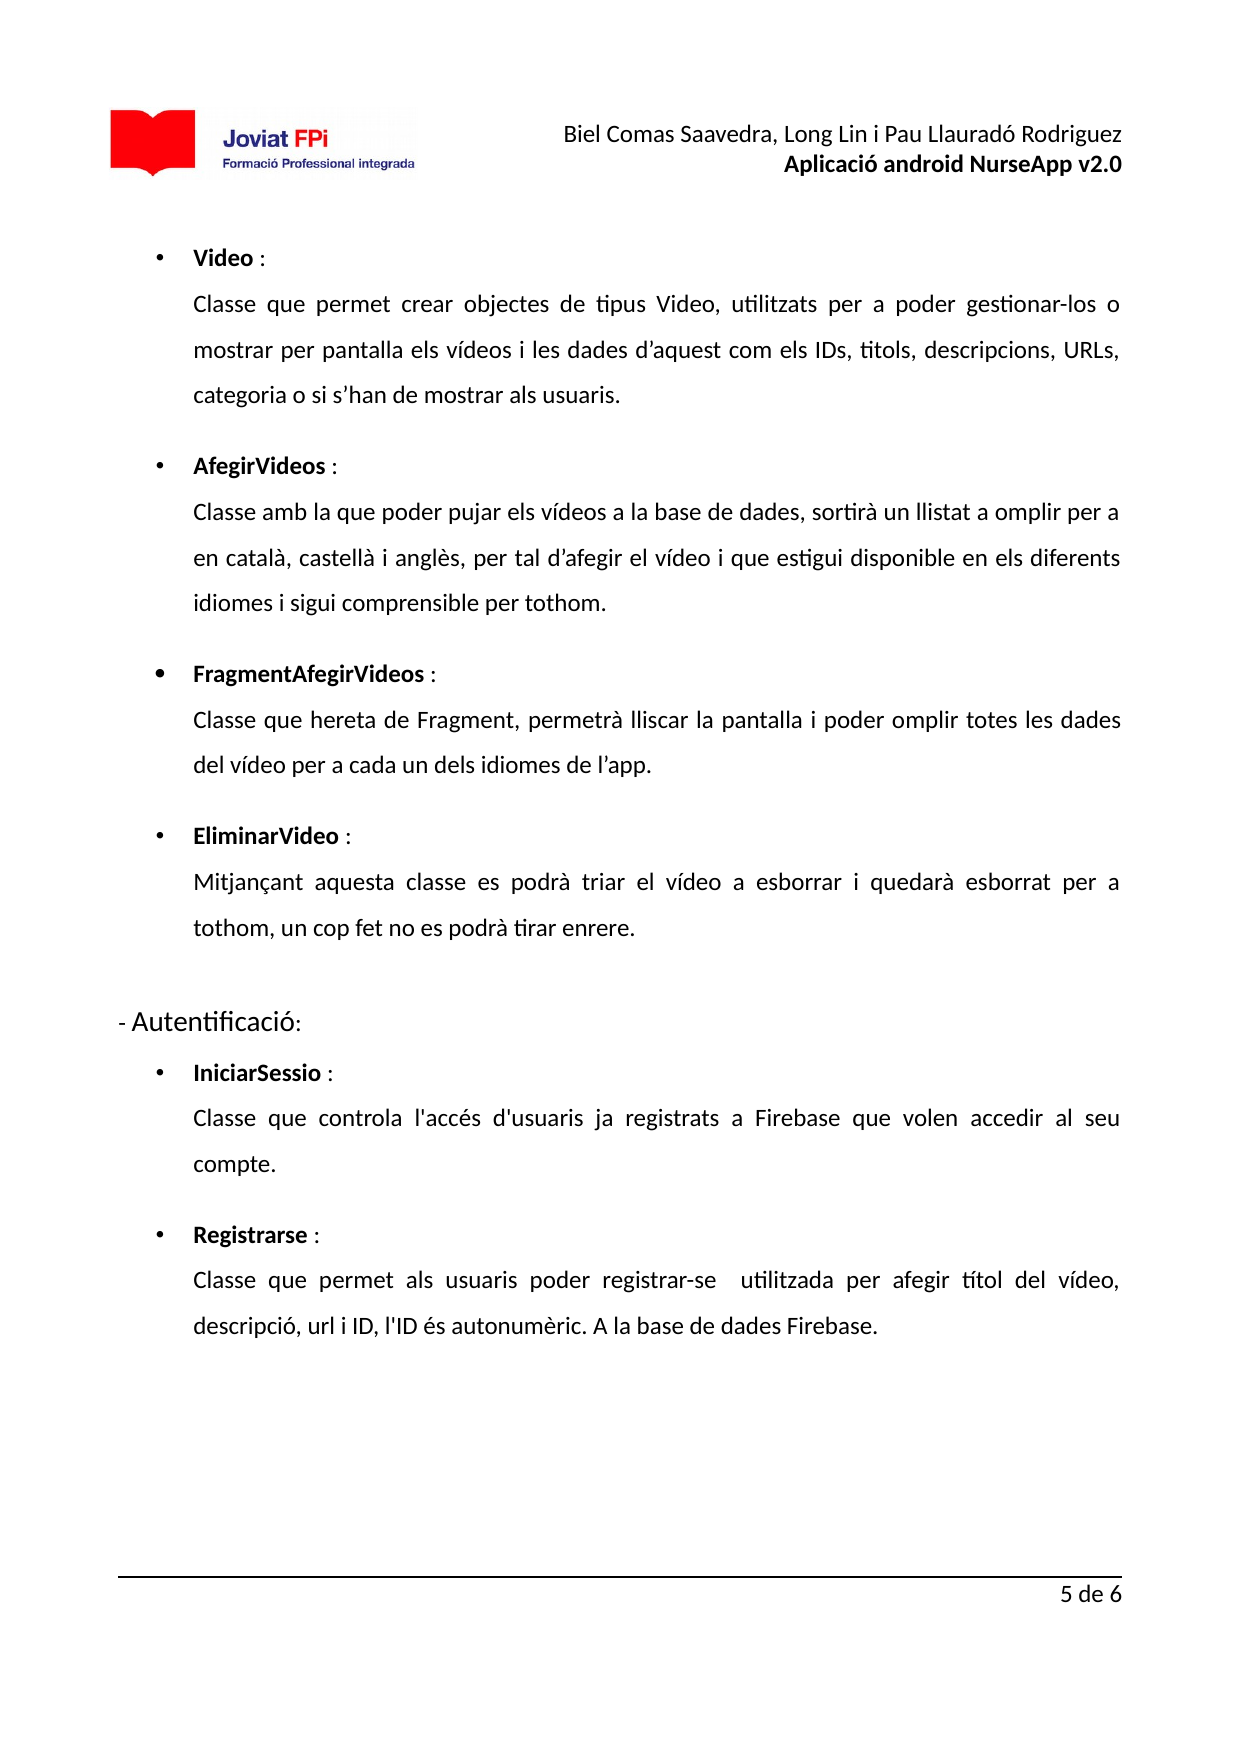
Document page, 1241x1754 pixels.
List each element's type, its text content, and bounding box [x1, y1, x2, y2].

list Video : [156, 242, 1122, 273]
text Classe amb la que poder pujar els vídeos a la base de dades, sortirà un llistat a omplir per a en català, castellà i anglès, per tal d’afegir el vídeo i que estigui disponible en els diferents idiomes i sigui comprensible per tothom. [193, 496, 1122, 618]
text - Autentificació: [118, 1003, 1122, 1039]
text Classe que controla l'accés d'usuaris ja registrats a Firebase que volen accedir al seu compte. [193, 1102, 1122, 1179]
text Classe que hereta de Fragment, permetrà lliscar la pantalla i poder omplir totes les dades del vídeo per a cada un dels idiomes de l’app. [193, 704, 1122, 780]
list Registrarse : [156, 1219, 1122, 1249]
text Classe que permet als usuaris poder registrar-se utilitzada per afegir títol del vídeo, descripció, url i ID, l'ID és autonumèric. A la base de dades Firebase. [193, 1265, 1122, 1341]
text Mitjançant aquesta classe es podrà triar el vídeo a esborrar i quedarà esborrat per a tothom, un cop fet no es podrà tirar enrere. [193, 866, 1122, 942]
list AfegirVideos : [156, 450, 1122, 481]
text Classe que permet crear objectes de tipus Video, utilitzats per a poder gestionar-los o mostrar per pantalla els vídeos i les dades d’aquest com els IDs, titols, descripcions, URLs, categoria o si s’han de mostrar als usuaris. [193, 288, 1122, 410]
list EliminarVideo : [156, 820, 1122, 851]
list FragmentAfegirVideos : [156, 658, 1122, 689]
list IniciarSessio : [156, 1057, 1122, 1087]
